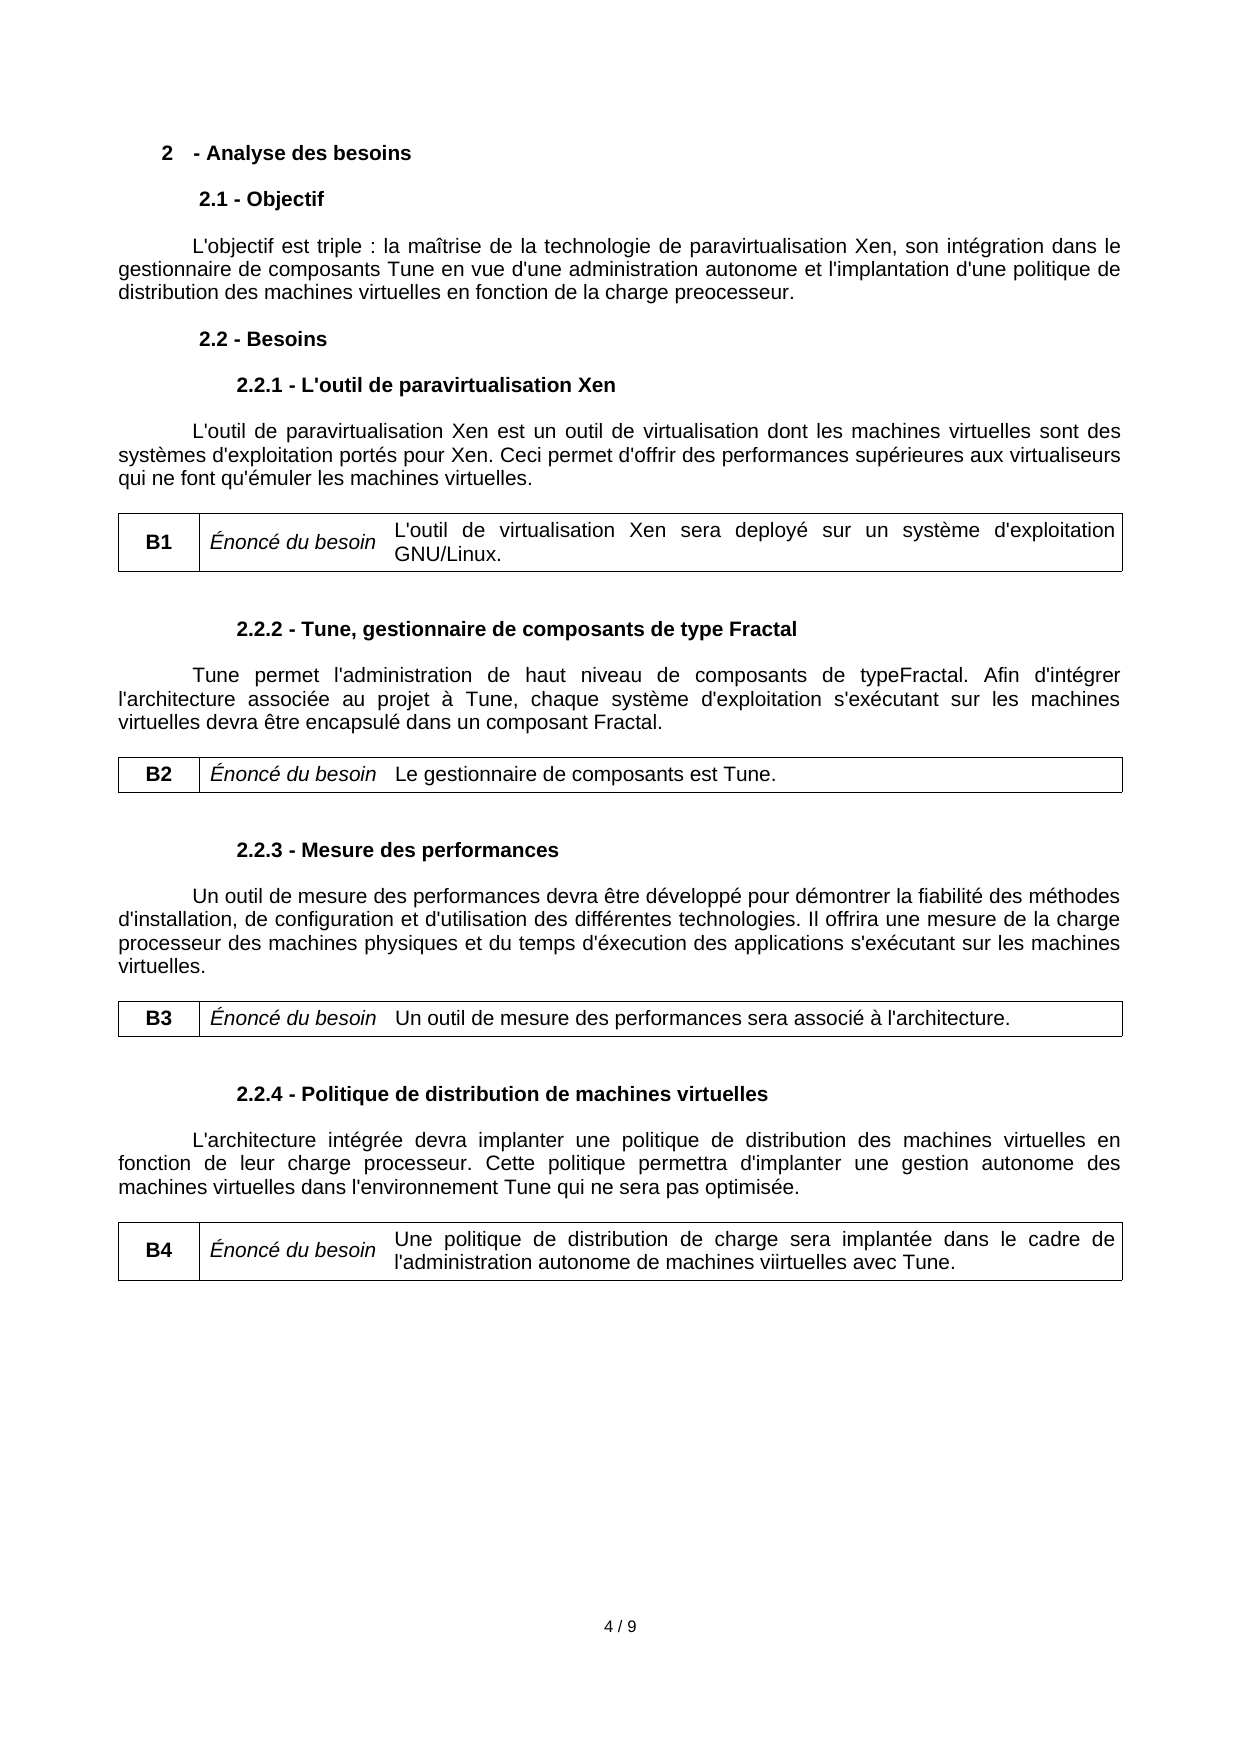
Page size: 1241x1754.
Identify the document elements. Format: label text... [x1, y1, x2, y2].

list - Objectif [193, 188, 1122, 211]
table_header Le gestionnaire de composants est Tune. [389, 758, 1122, 792]
text L'architecture intégrée devra implanter une politique de distribution des machines virtuelles en fonction de leur charge processeur. Cette politique permettra d'implanter une gestion autonome des machines virtuelles dans l'environnement Tune qui ne sera pas optimisée. [118, 1129, 1122, 1198]
table_header Énoncé du besoin [200, 1223, 388, 1280]
list - Mesure des performances [231, 838, 1122, 862]
list - Besoins [193, 327, 1122, 350]
table_header B2 [119, 758, 199, 792]
text L'outil de paravirtualisation Xen est un outil de virtualisation dont les machines virtuelles sont des systèmes d'exploitation portés pour Xen. Ceci permet d'offrir des performances supérieures aux virtualiseurs qui ne font qu'émuler les machines virtuelles. [118, 420, 1122, 490]
list - Politique de distribution de machines virtuelles [231, 1082, 1122, 1106]
table_header L'outil de virtualisation Xen sera deployé sur un système d'exploitation GNU/Linux. [388, 514, 1122, 571]
table_header Énoncé du besoin [200, 1002, 389, 1036]
text Un outil de mesure des performances devra être développé pour démontrer la fiabilité des méthodes d'installation, de configuration et d'utilisation des différentes technologies. Il offrira une mesure de la charge processeur des machines physiques et du temps d'éxecution des applications s'exécutant sur les machines virtuelles. [118, 885, 1122, 978]
table_header Énoncé du besoin [200, 514, 388, 571]
text Tune permet l'administration de haut niveau de composants de typeFractal. Afin d'intégrer l'architecture associée au projet à Tune, chaque système d'exploitation s'exécutant sur les machines virtuelles devra être encapsulé dans un composant Fractal. [118, 664, 1122, 734]
text L'objectif est triple : la maîtrise de la technologie de paravirtualisation Xen, son intégration dans le gestionnaire de composants Tune en vue d'une administration autonome et l'implantation d'une politique de distribution des machines virtuelles en fonction de la charge preocesseur. [118, 234, 1122, 304]
list - L'outil de paravirtualisation Xen [231, 374, 1122, 397]
table_header B3 [119, 1002, 199, 1036]
list - Tune, gestionnaire de composants de type Fractal [231, 618, 1122, 641]
table_header Une politique de distribution de charge sera implantée dans le cadre de l'administration autonome de machines viirtuelles avec Tune. [388, 1223, 1122, 1280]
table_header B4 [119, 1223, 199, 1280]
table_header Un outil de mesure des performances sera associé à l'architecture. [389, 1002, 1122, 1036]
table_header Énoncé du besoin [200, 758, 389, 792]
table_header B1 [119, 514, 199, 571]
list - Analyse des besoins [156, 141, 1122, 164]
